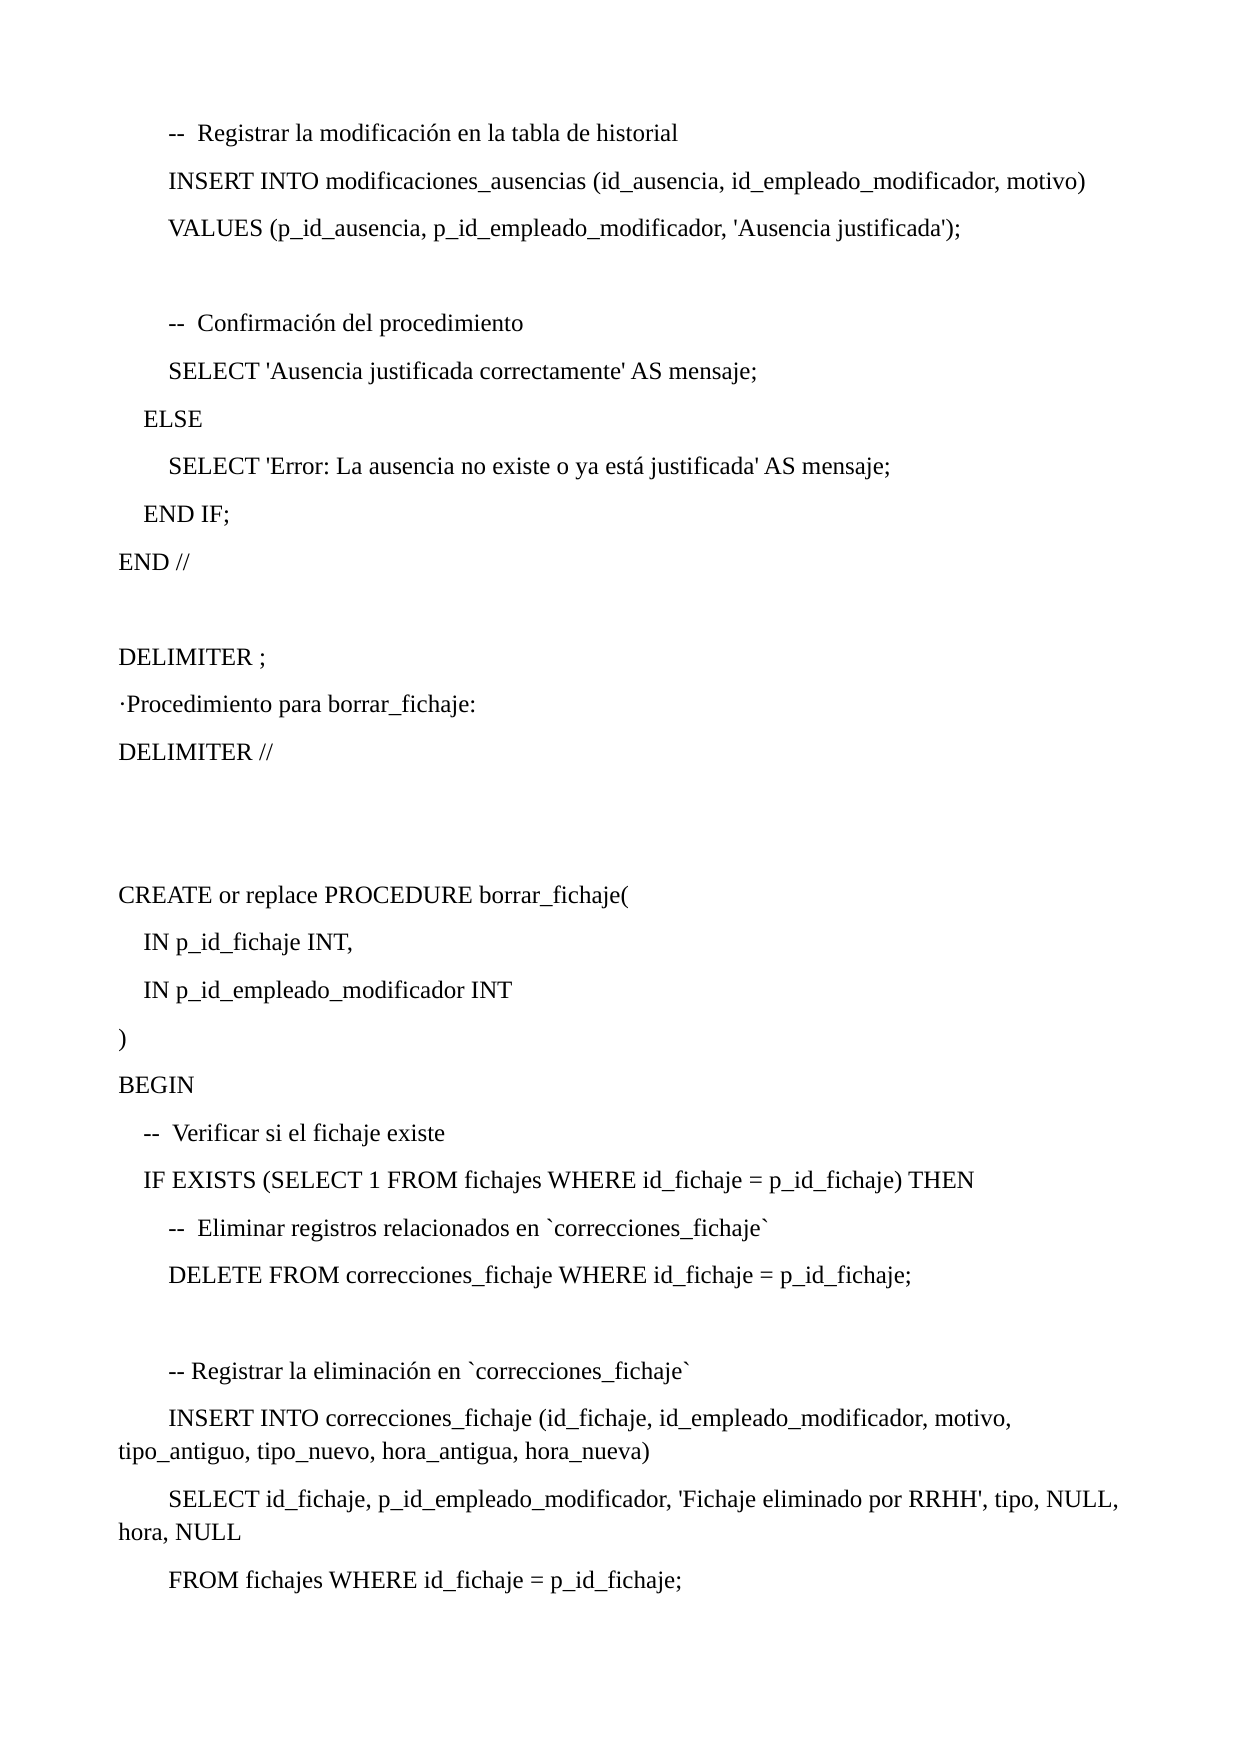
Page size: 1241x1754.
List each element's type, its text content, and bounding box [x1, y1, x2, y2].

text SELECT 'Ausencia justificada correctamente' AS mensaje; [118, 356, 1122, 385]
text INSERT INTO correcciones_fichaje (id_fichaje, id_empleado_modificador, motivo, tipo_antiguo, tipo_nuevo, hora_antigua, hora_nueva) [118, 1403, 1122, 1465]
text DELIMITER ; [118, 642, 1122, 671]
text FROM fichajes WHERE id_fichaje = p_id_fichaje; [118, 1565, 1122, 1593]
text IN p_id_fichaje INT, [118, 927, 1122, 956]
text END IF; [118, 499, 1122, 528]
text -- Registrar la eliminación en `correcciones_fichaje` [118, 1356, 1122, 1384]
text ELSE [118, 404, 1122, 432]
text ) [118, 1023, 1122, 1051]
text DELETE FROM correcciones_fichaje WHERE id_fichaje = p_id_fichaje; [118, 1261, 1122, 1289]
text SELECT id_fichaje, p_id_empleado_modificador, 'Fichaje eliminado por RRHH', tipo, NULL, hora, NULL [118, 1484, 1122, 1546]
text -- Eliminar registros relacionados en `correcciones_fichaje` [118, 1213, 1122, 1242]
text IN p_id_empleado_modificador INT [118, 975, 1122, 1004]
text VALUES (p_id_ausencia, p_id_empleado_modificador, 'Ausencia justificada'); [118, 213, 1122, 242]
text -- Confirmación del procedimiento [118, 308, 1122, 337]
text INSERT INTO modificaciones_ausencias (id_ausencia, id_empleado_modificador, motivo) [118, 166, 1122, 194]
text DELIMITER // [118, 737, 1122, 766]
text SELECT 'Error: La ausencia no existe o ya está justificada' AS mensaje; [118, 451, 1122, 480]
text ·Procedimiento para borrar_fichaje: [118, 689, 1122, 718]
text BEGIN [118, 1070, 1122, 1099]
text IF EXISTS (SELECT 1 FROM fichajes WHERE id_fichaje = p_id_fichaje) THEN [118, 1165, 1122, 1194]
text CREATE or replace PROCEDURE borrar_fichaje( [118, 880, 1122, 908]
text -- Verificar si el fichaje existe [118, 1118, 1122, 1147]
text -- Registrar la modificación en la tabla de historial [118, 118, 1122, 147]
text END // [118, 547, 1122, 575]
